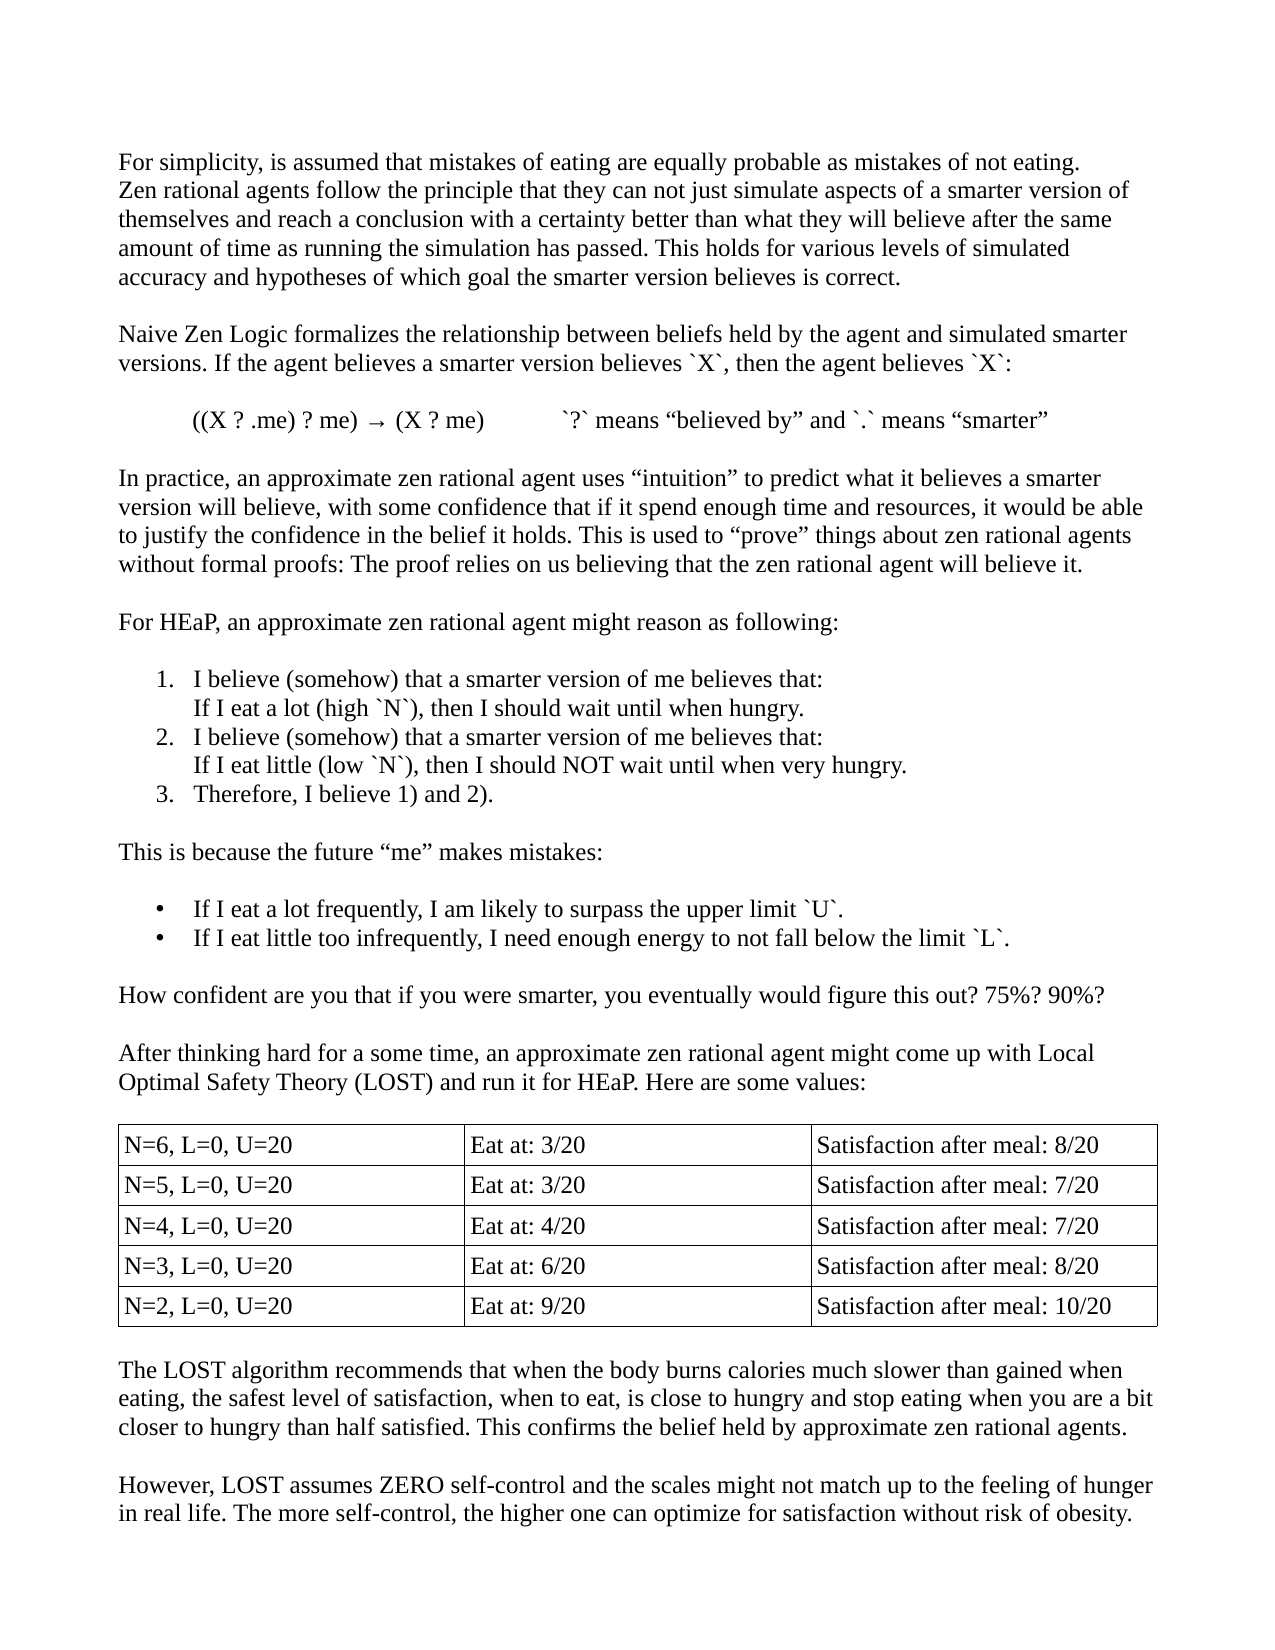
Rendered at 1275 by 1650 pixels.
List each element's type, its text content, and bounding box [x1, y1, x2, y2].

table_cell N=3, L=0, U=20 [119, 1246, 464, 1286]
table_cell N=5, L=0, U=20 [119, 1166, 464, 1205]
text For simplicity, is assumed that mistakes of eating are equally probable as mistakes of not eating. [118, 147, 1157, 176]
text How confident are you that if you were smarter, you eventually would figure this out? 75%? 90%? [118, 981, 1157, 1009]
table_header Satisfaction after meal: 8/20 [812, 1125, 1157, 1165]
text Zen rational agents follow the principle that they can not just simulate aspects of a smarter version of themselves and reach a conclusion with a certainty better than what they will believe after the same amount of time as running the simulation has passed. This holds for various levels of simulated accuracy and hypotheses of which goal the smarter version believes is correct. [118, 176, 1157, 291]
text For HEaP, an approximate zen rational agent might reason as following: [118, 607, 1157, 636]
text However, LOST assumes ZERO self-control and the scales might not match up to the feeling of hunger in real life. The more self-control, the higher one can optimize for satisfaction without risk of obesity. [118, 1470, 1157, 1527]
list Therefore, I believe 1) and 2). [156, 779, 1157, 808]
table_header Eat at: 3/20 [465, 1125, 811, 1165]
table_cell Satisfaction after meal: 7/20 [812, 1166, 1157, 1205]
table_cell Satisfaction after meal: 7/20 [812, 1206, 1157, 1245]
list If I eat a lot frequently, I am likely to surpass the upper limit `U`. [156, 894, 1157, 923]
list I believe (somehow) that a smarter version of me believes that: If I eat a lot (high `N`), then I should wait until when hungry. [156, 664, 1157, 722]
table_cell Satisfaction after meal: 8/20 [812, 1246, 1157, 1286]
table_cell Eat at: 3/20 [465, 1166, 811, 1205]
text This is because the future “me” makes mistakes: [118, 837, 1157, 866]
table_cell Satisfaction after meal: 10/20 [812, 1287, 1157, 1326]
table_cell N=4, L=0, U=20 [119, 1206, 464, 1245]
table_cell Eat at: 4/20 [465, 1206, 811, 1245]
table_cell N=2, L=0, U=20 [119, 1287, 464, 1326]
text After thinking hard for a some time, an approximate zen rational agent might come up with Local Optimal Safety Theory (LOST) and run it for HEaP. Here are some values: [118, 1038, 1157, 1096]
text Naive Zen Logic formalizes the relationship between beliefs held by the agent and simulated smarter versions. If the agent believes a smarter version believes `X`, then the agent believes `X`: [118, 319, 1157, 377]
list If I eat little too infrequently, I need enough energy to not fall below the limit `L`. [156, 923, 1157, 952]
text In practice, an approximate zen rational agent uses “intuition” to predict what it believes a smarter version will believe, with some confidence that if it spend enough time and resources, it would be able to justify the confidence in the belief it holds. This is used to “prove” things about zen rational agents without formal proofs: The proof relies on us believing that the zen rational agent will believe it. [118, 463, 1157, 578]
table_cell Eat at: 6/20 [465, 1246, 811, 1286]
text ((X ? .me) ? me) → (X ? me) `?` means “believed by” and `.` means “smarter” [118, 406, 1157, 434]
list I believe (somehow) that a smarter version of me believes that: If I eat little (low `N`), then I should NOT wait until when very hungry. [156, 722, 1157, 779]
table_header N=6, L=0, U=20 [119, 1125, 464, 1165]
table_cell Eat at: 9/20 [465, 1287, 811, 1326]
text The LOST algorithm recommends that when the body burns calories much slower than gained when eating, the safest level of satisfaction, when to eat, is close to hungry and stop eating when you are a bit closer to hungry than half satisfied. This confirms the belief held by approximate zen rational agents. [118, 1355, 1157, 1441]
